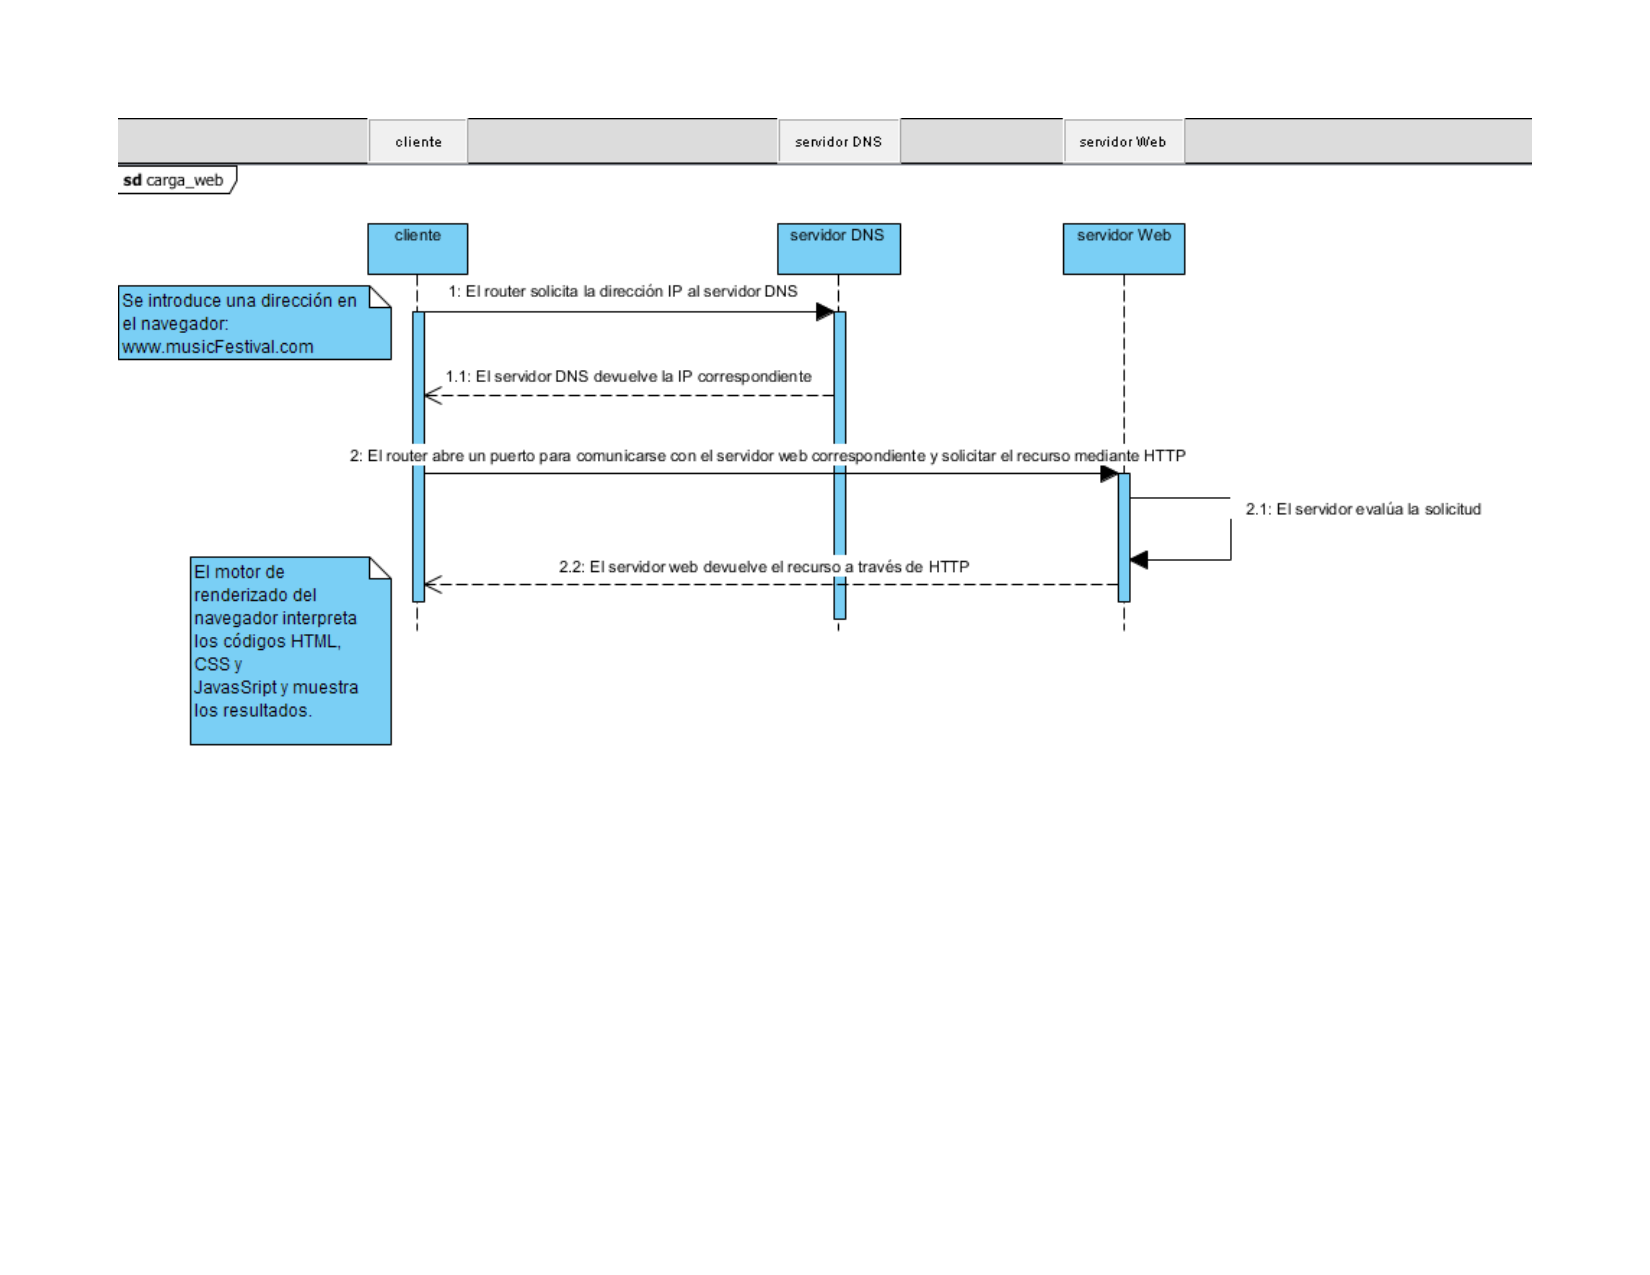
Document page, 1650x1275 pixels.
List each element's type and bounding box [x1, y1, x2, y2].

picture [118, 118, 1532, 825]
